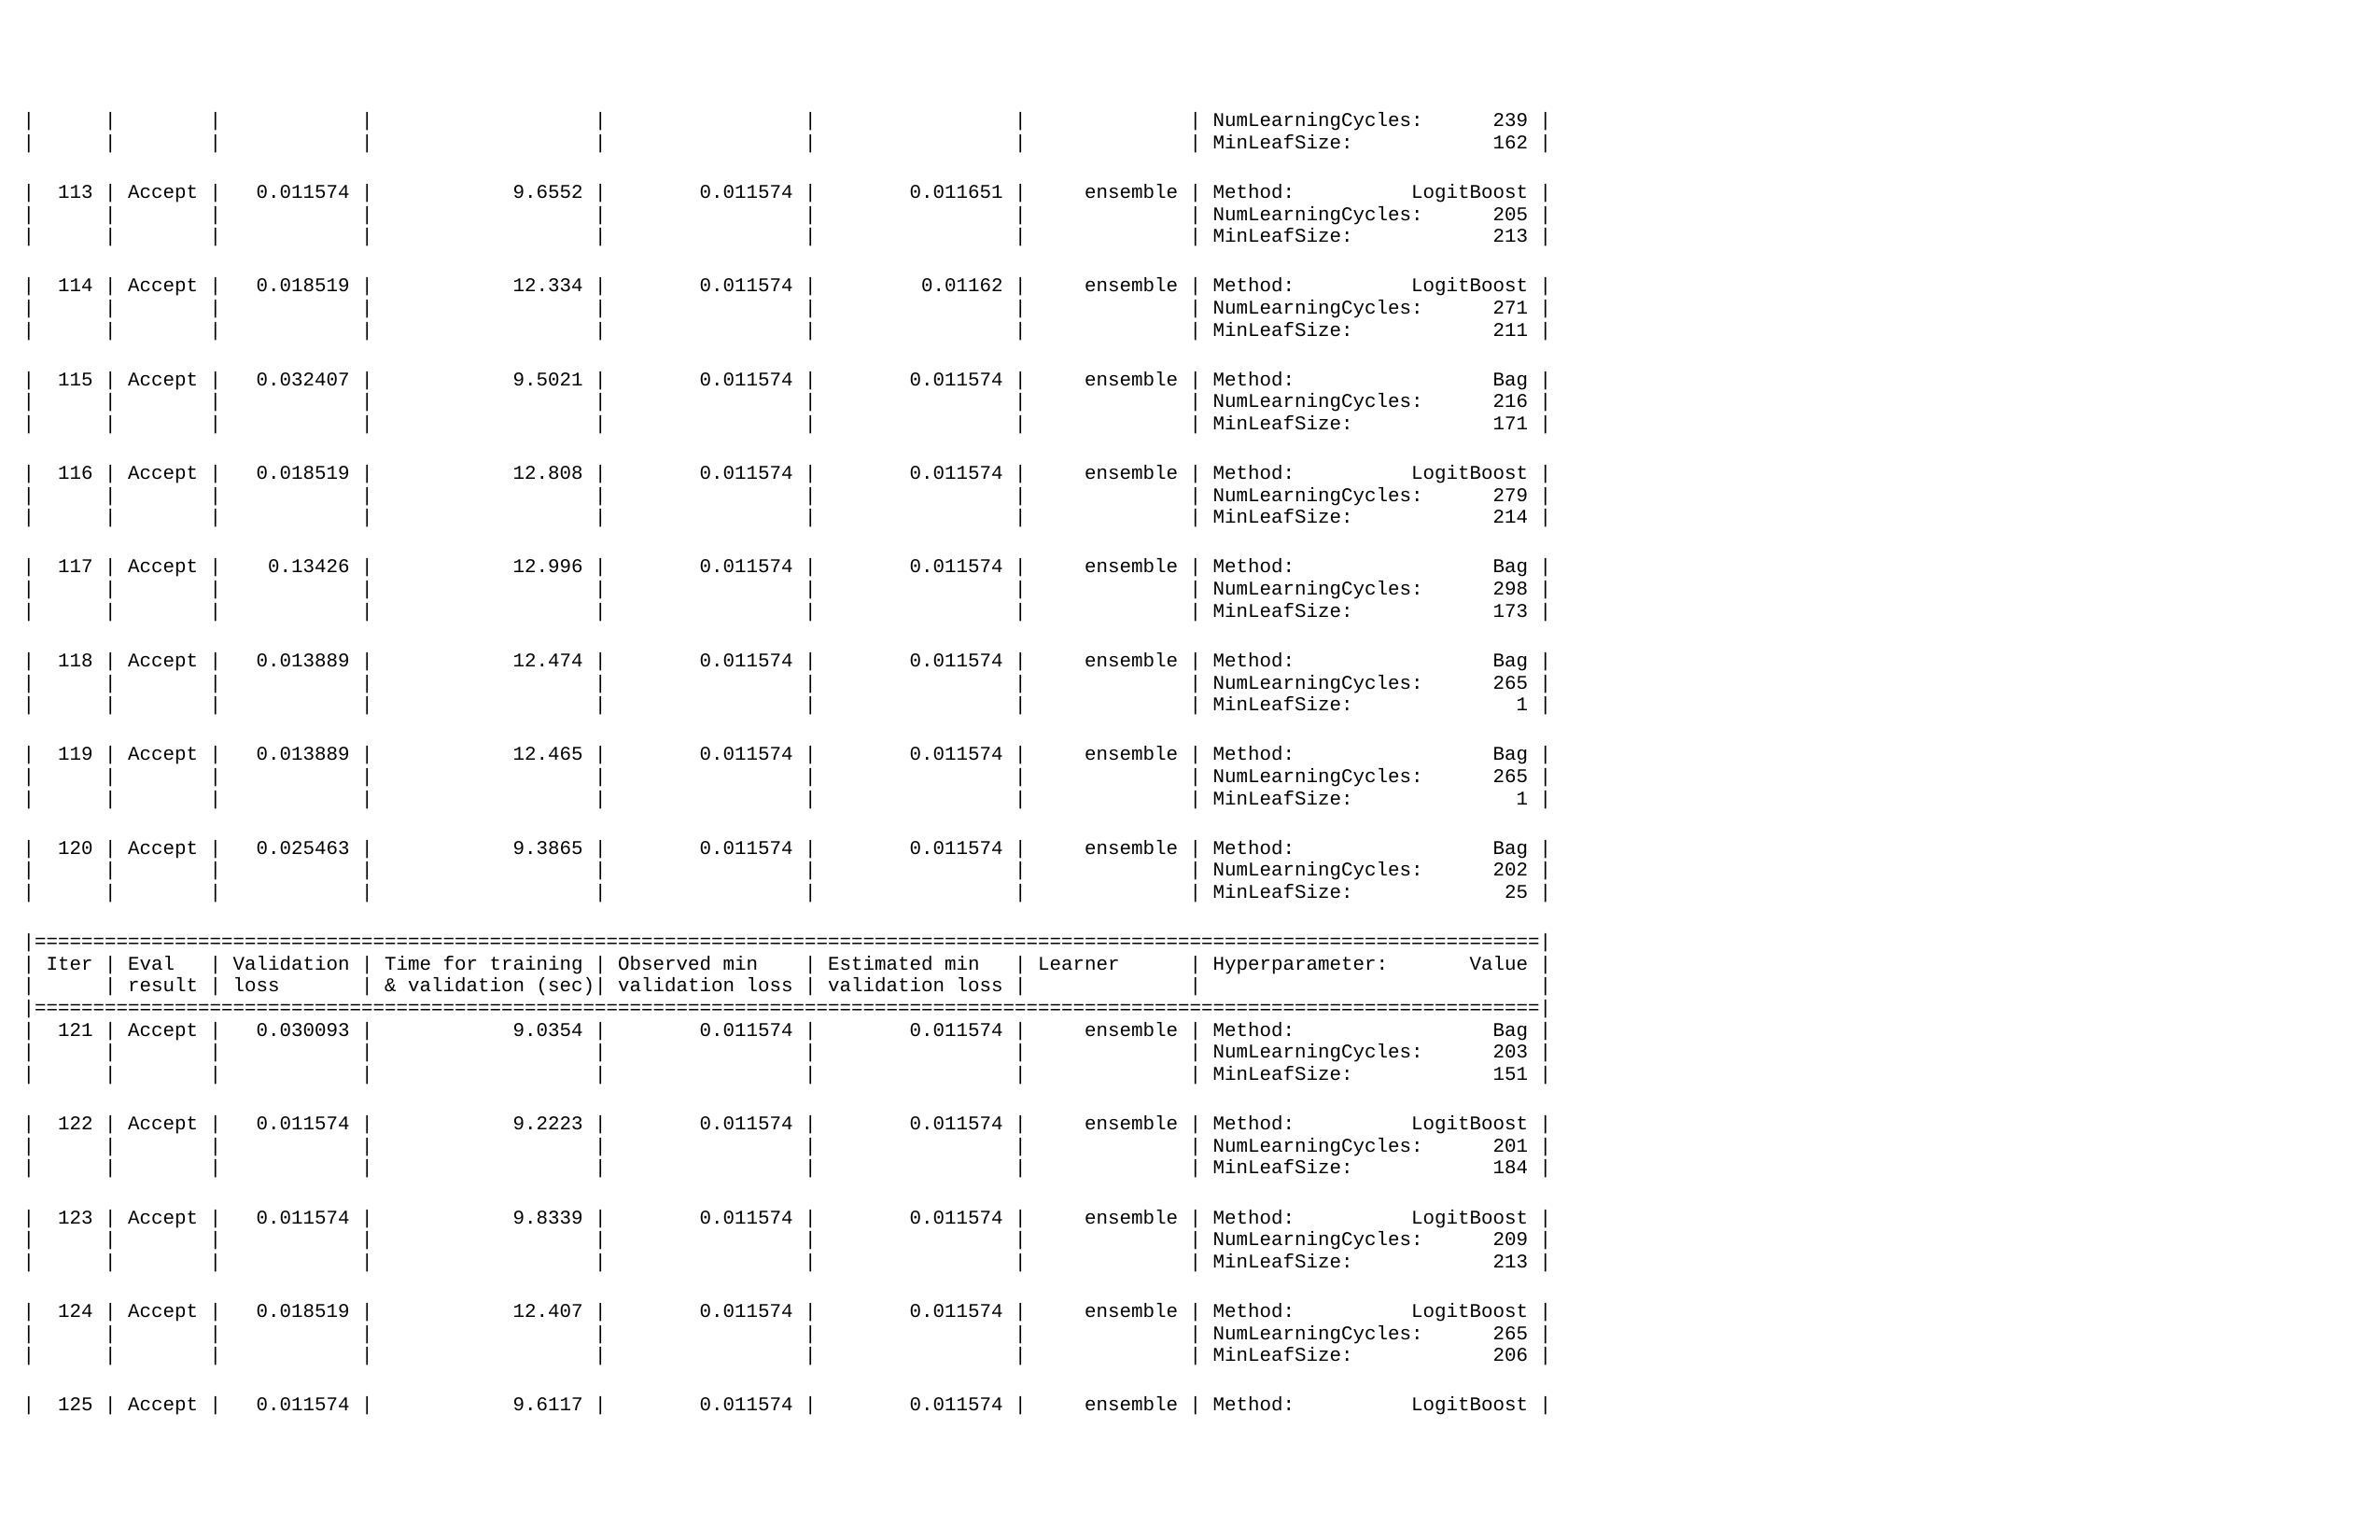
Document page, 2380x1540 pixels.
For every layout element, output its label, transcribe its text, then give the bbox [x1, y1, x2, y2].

text | 116 | Accept | 0.018519 | 12.808 | 0.011574 | 0.011574 | ensemble | Method: LogitBoost | [22, 463, 2362, 485]
text | | | | | | | | MinLeafSize: 206 | [22, 1345, 2362, 1367]
text | | | | | | | | NumLearningCycles: 265 | [22, 1323, 2362, 1345]
text | | | | | | | | MinLeafSize: 25 | [22, 882, 2362, 904]
text | | | | | | | | NumLearningCycles: 298 | [22, 579, 2362, 601]
text | | | | | | | | NumLearningCycles: 265 | [22, 766, 2362, 789]
text | | | | | | | | MinLeafSize: 171 | [22, 413, 2362, 436]
text | | | | | | | | MinLeafSize: 162 | [22, 133, 2362, 154]
text | | | | | | | | MinLeafSize: 173 | [22, 601, 2362, 623]
text | 124 | Accept | 0.018519 | 12.407 | 0.011574 | 0.011574 | ensemble | Method: LogitBoost | [22, 1301, 2362, 1323]
text | 117 | Accept | 0.13426 | 12.996 | 0.011574 | 0.011574 | ensemble | Method: Bag | [22, 557, 2362, 579]
text | 122 | Accept | 0.011574 | 9.2223 | 0.011574 | 0.011574 | ensemble | Method: LogitBoost | [22, 1113, 2362, 1136]
text | 114 | Accept | 0.018519 | 12.334 | 0.011574 | 0.01162 | ensemble | Method: LogitBoost | [22, 275, 2362, 298]
text | | | | | | | | NumLearningCycles: 265 | [22, 673, 2362, 694]
text | 125 | Accept | 0.011574 | 9.6117 | 0.011574 | 0.011574 | ensemble | Method: LogitBoost | [22, 1394, 2362, 1417]
text | 113 | Accept | 0.011574 | 9.6552 | 0.011574 | 0.011651 | ensemble | Method: LogitBoost | [22, 182, 2362, 203]
text |=================================================================================================================================| [22, 998, 2362, 1020]
text | 115 | Accept | 0.032407 | 9.5021 | 0.011574 | 0.011574 | ensemble | Method: Bag | [22, 370, 2362, 391]
text | | | | | | | | MinLeafSize: 214 | [22, 507, 2362, 529]
text | | | | | | | | NumLearningCycles: 271 | [22, 298, 2362, 320]
text | | | | | | | | NumLearningCycles: 201 | [22, 1136, 2362, 1158]
text | | | | | | | | NumLearningCycles: 202 | [22, 860, 2362, 882]
text | | | | | | | | NumLearningCycles: 239 | [22, 110, 2362, 133]
text | 121 | Accept | 0.030093 | 9.0354 | 0.011574 | 0.011574 | ensemble | Method: Bag | [22, 1020, 2362, 1042]
text | | | | | | | | MinLeafSize: 1 | [22, 789, 2362, 810]
text | Iter | Eval | Validation | Time for training | Observed min | Estimated min | Learner | Hyperparameter: Value | [22, 954, 2362, 976]
text | | | | | | | | NumLearningCycles: 205 | [22, 203, 2362, 226]
text | 120 | Accept | 0.025463 | 9.3865 | 0.011574 | 0.011574 | ensemble | Method: Bag | [22, 838, 2362, 860]
text | 119 | Accept | 0.013889 | 12.465 | 0.011574 | 0.011574 | ensemble | Method: Bag | [22, 744, 2362, 766]
text | | | | | | | | MinLeafSize: 213 | [22, 226, 2362, 248]
text | | | | | | | | NumLearningCycles: 279 | [22, 485, 2362, 507]
text | | | | | | | | MinLeafSize: 1 | [22, 694, 2362, 717]
text | | | | | | | | MinLeafSize: 184 | [22, 1158, 2362, 1180]
text | | | | | | | | MinLeafSize: 213 | [22, 1252, 2362, 1273]
text | | | | | | | | NumLearningCycles: 216 | [22, 391, 2362, 413]
text | | | | | | | | NumLearningCycles: 203 | [22, 1042, 2362, 1064]
text | | | | | | | | MinLeafSize: 211 | [22, 320, 2362, 342]
text | 118 | Accept | 0.013889 | 12.474 | 0.011574 | 0.011574 | ensemble | Method: Bag | [22, 651, 2362, 673]
text | 123 | Accept | 0.011574 | 9.8339 | 0.011574 | 0.011574 | ensemble | Method: LogitBoost | [22, 1208, 2362, 1229]
text | | | | | | | | NumLearningCycles: 209 | [22, 1229, 2362, 1252]
text | | | | | | | | MinLeafSize: 151 | [22, 1064, 2362, 1086]
text | | result | loss | & validation (sec)| validation loss | validation loss | | | [22, 976, 2362, 998]
text |=================================================================================================================================| [22, 931, 2362, 954]
